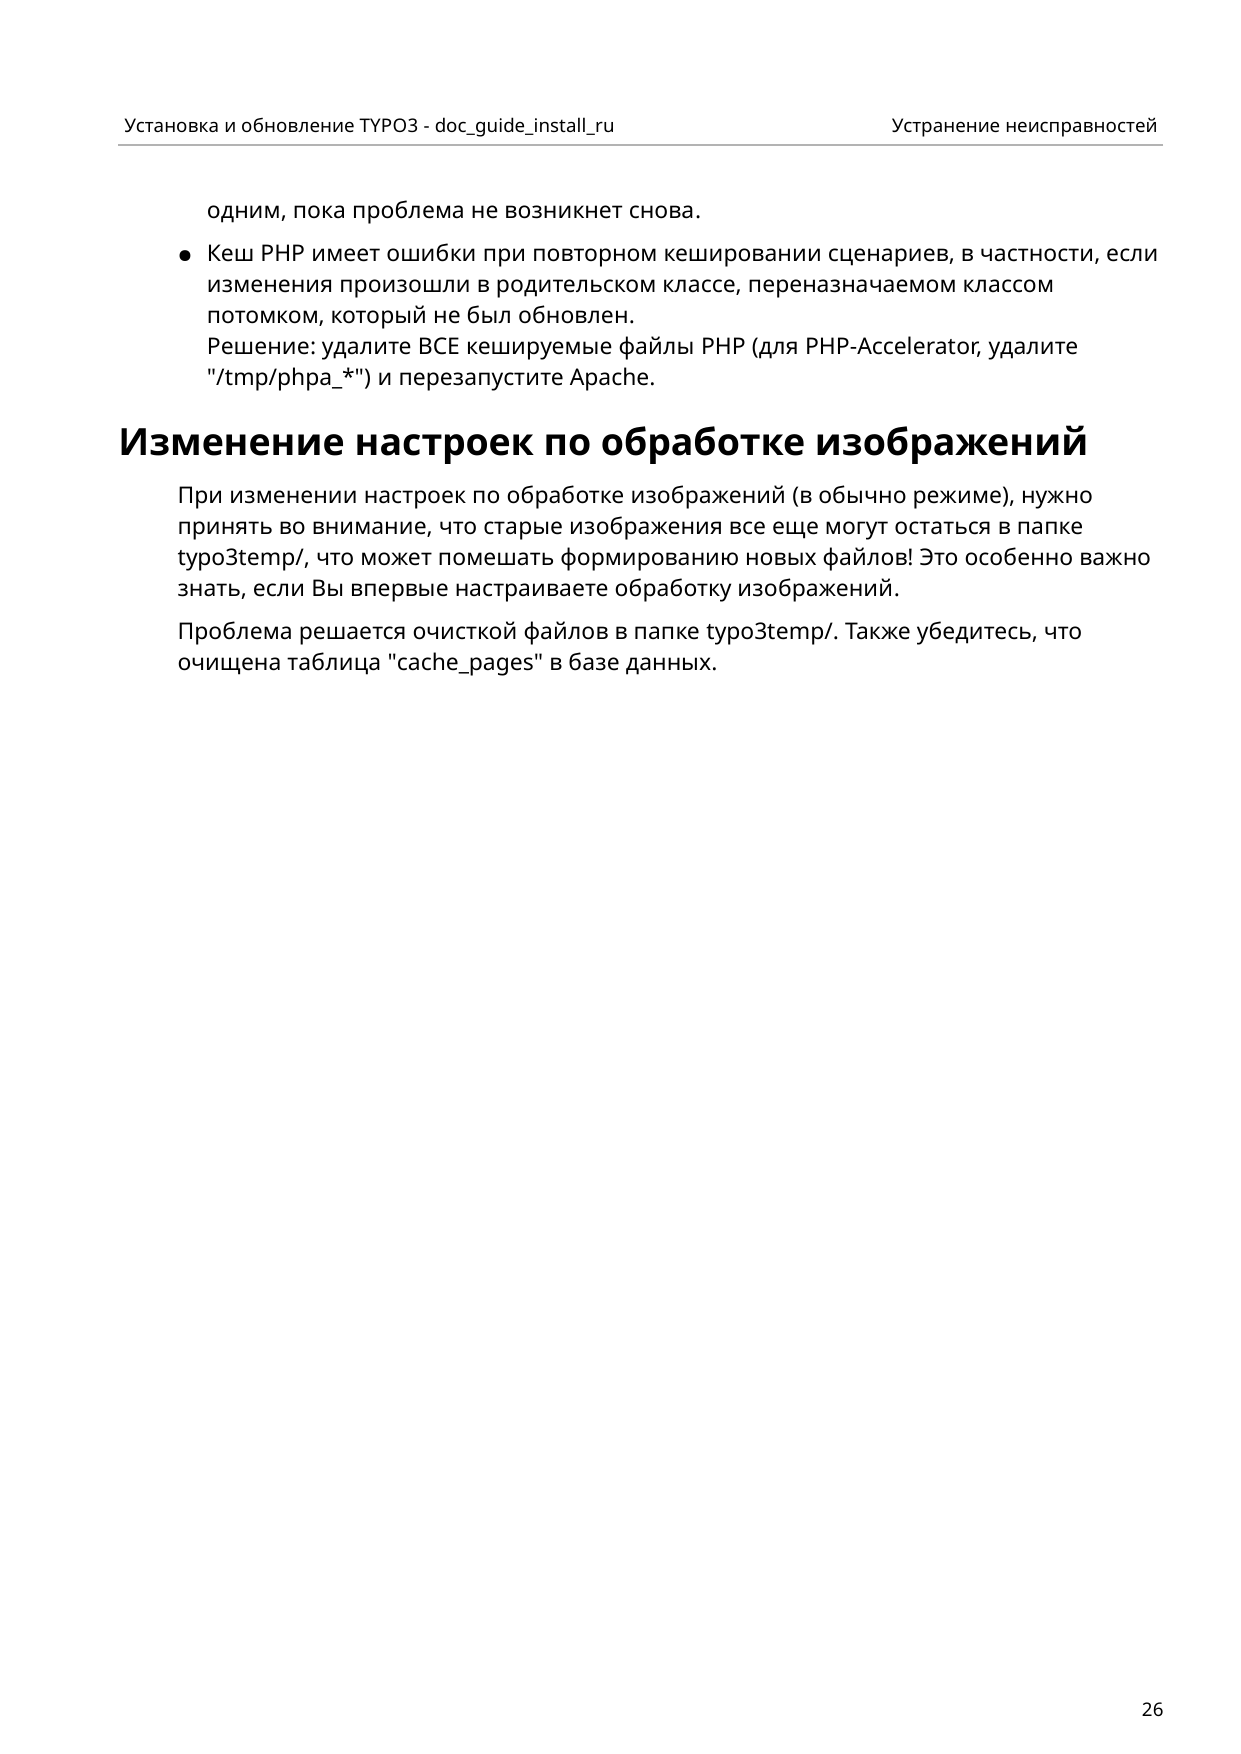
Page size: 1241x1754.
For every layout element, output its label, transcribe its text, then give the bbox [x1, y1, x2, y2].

subtitle Изменение настроек по обработке изображений [118, 416, 1163, 467]
text При изменении настроек по обработке изображений (в обычно режиме), нужно принять во внимание, что старые изображения все еще могут остаться в папке typo3temp/, что может помешать формированию новых файлов! Это особенно важно знать, если Вы впервые настраиваете обработку изображений. [177, 479, 1163, 603]
list Кеш PHP имеет ошибки при повторном кешировании сценариев, в частности, если изменения произошли в родительском классе, переназначаемом классом потомком, который не был обновлен. Решение: удалите ВСЕ кешируемые файлы PHP (для PHP-Accelerator, удалите "/tmp/phpa_*") и перезапустите Apache. [177, 237, 1163, 392]
text Проблема решается очисткой файлов в папке typo3temp/. Также убедитесь, что очищена таблица "cache_pages" в базе данных. [177, 615, 1163, 677]
list одним, пока проблема не возникнет снова. [177, 193, 1163, 224]
